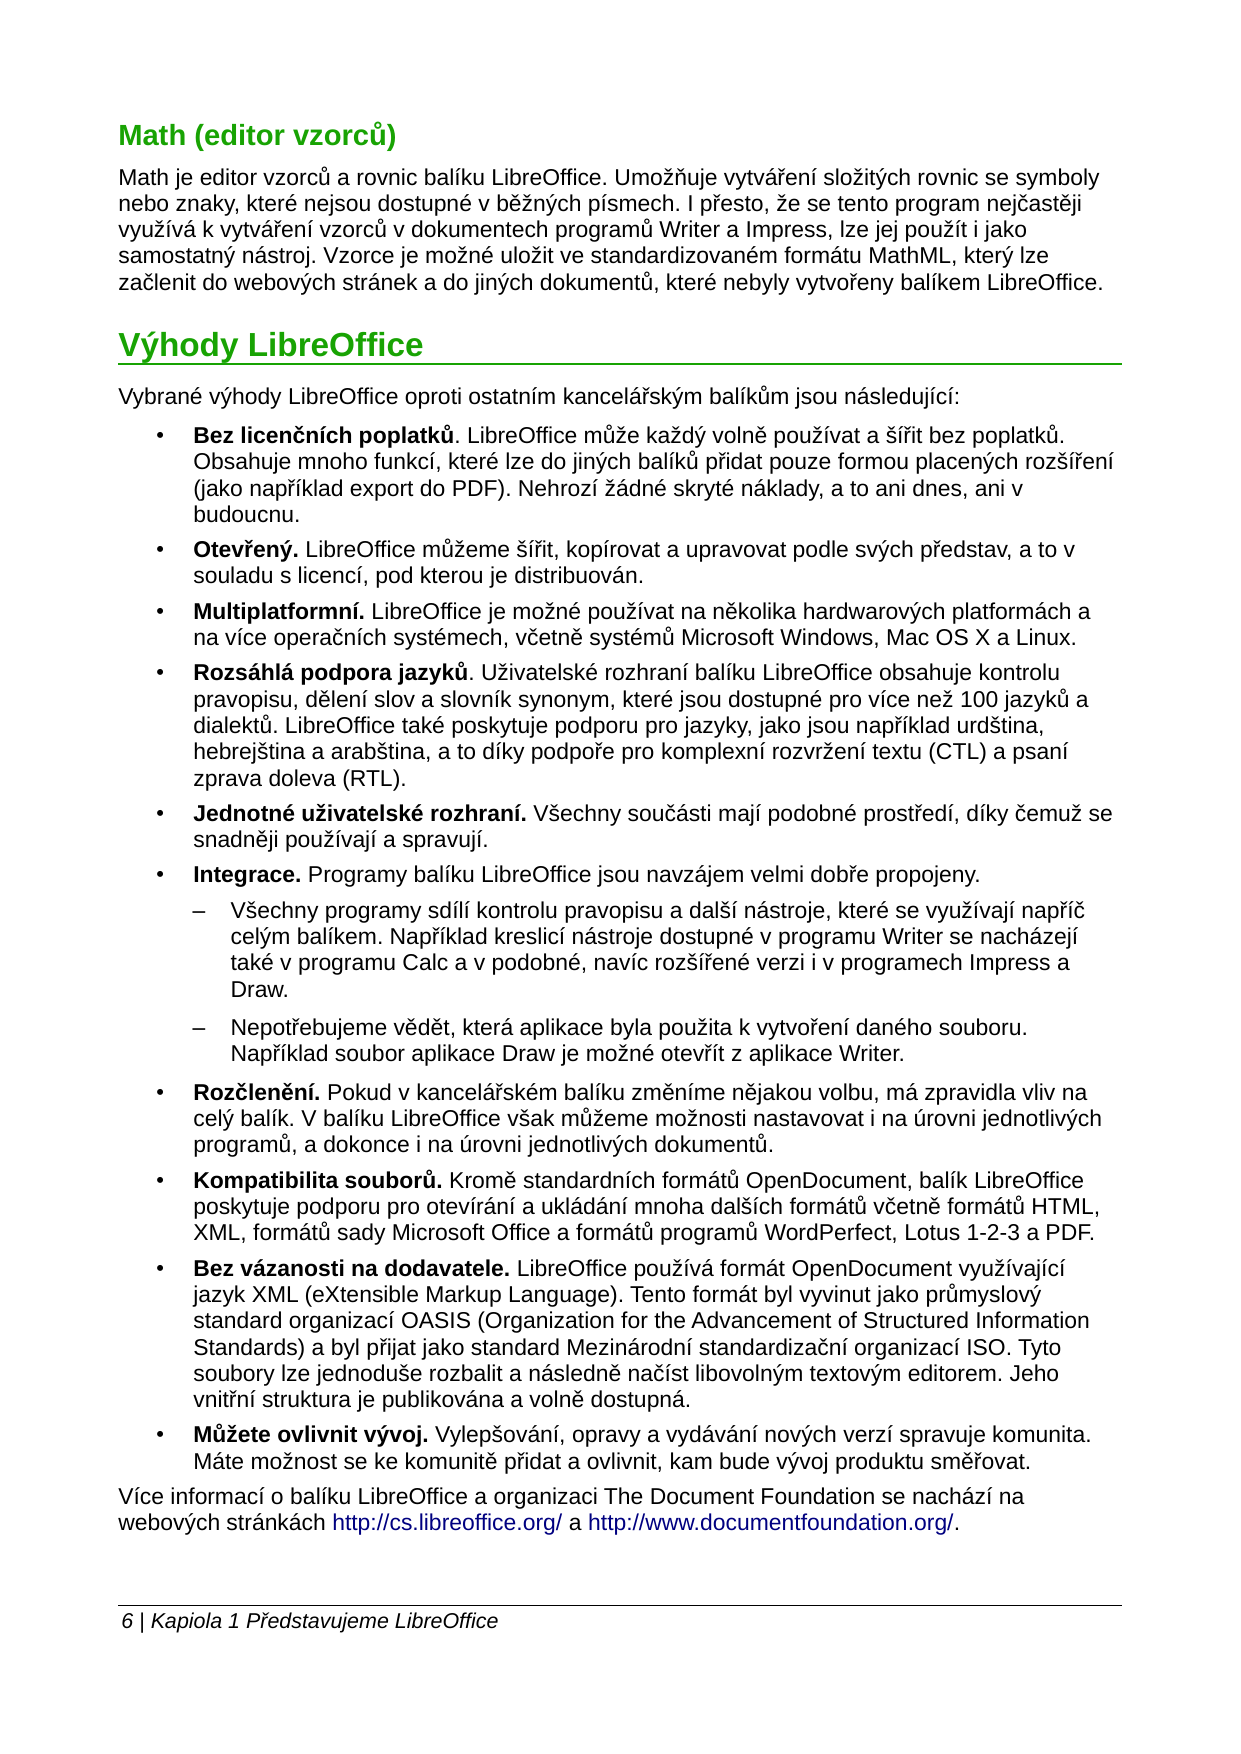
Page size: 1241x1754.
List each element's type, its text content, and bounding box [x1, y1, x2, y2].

subtitle Math (editor vzorců) [118, 118, 1122, 152]
list Rozčlenění. Pokud v kancelářském balíku změníme nějakou volbu, má zpravidla vliv na celý balík. V balíku LibreOffice však můžeme možnosti nastavovat i na úrovni jednotlivých programů, a dokonce i na úrovni jednotlivých dokumentů. [156, 1079, 1122, 1158]
list Kompatibilita souborů. Kromě standardních formátů OpenDocument, balík LibreOffice poskytuje podporu pro otevírání a ukládání mnoha dalších formátů včetně formátů HTML, XML, formátů sady Microsoft Office a formátů programů WordPerfect, Lotus 1-2-3 a PDF. [156, 1167, 1122, 1246]
list Multiplatformní. LibreOffice je možné používat na několika hardwarových platformách a na více operačních systémech, včetně systémů Microsoft Windows, Mac OS X a Linux. [156, 598, 1122, 650]
list Bez licenčních poplatků. LibreOffice může každý volně používat a šířit bez poplatků. Obsahuje mnoho funkcí, které lze do jiných balíků přidat pouze formou placených rozšíření (jako například export do PDF). Nehrozí žádné skryté náklady, a to ani dnes, ani v budoucnu. [156, 422, 1122, 527]
list Integrace. Programy balíku LibreOffice jsou navzájem velmi dobře propojeny. [156, 861, 1122, 888]
list Jednotné uživatelské rozhraní. Všechny součásti mají podobné prostředí, díky čemuž se snadněji používají a spravují. [156, 800, 1122, 852]
list Otevřený. LibreOffice můžeme šířit, kopírovat a upravovat podle svých představ, a to v souladu s licencí, pod kterou je distribuován. [156, 536, 1122, 589]
text Více informací o balíku LibreOffice a organizaci The Document Foundation se nachází na webových stránkách http://cs.libreoffice.org/ a http://www.documentfoundation.org/. [118, 1483, 1122, 1536]
list Všechny programy sdílí kontrolu pravopisu a další nástroje, které se využívají napříč celým balíkem. Například kreslicí nástroje dostupné v programu Writer se nacházejí také v programu Calc a v podobné, navíc rozšířené verzi i v programech Impress a Draw. [192, 897, 1122, 1002]
list Nepotřebujeme vědět, která aplikace byla použita k vytvoření daného souboru. Například soubor aplikace Draw je možné otevřít z aplikace Writer. [192, 1014, 1122, 1067]
list Můžete ovlivnit vývoj. Vylepšování, opravy a vydávání nových verzí spravuje komunita. Máte možnost se ke komunitě přidat a ovlivnit, kam bude vývoj produktu směřovat. [156, 1421, 1122, 1474]
subtitle Výhody LibreOffice [118, 325, 1122, 363]
list Bez vázanosti na dodavatele. LibreOffice používá formát OpenDocument využívající jazyk XML (eXtensible Markup Language). Tento formát byl vyvinut jako průmyslový standard organizací OASIS (Organization for the Advancement of Structured Information Standards) a byl přijat jako standard Mezinárodní standardizační organizací ISO. Tyto soubory lze jednoduše rozbalit a následně načíst libovolným textovým editorem. Jeho vnitřní struktura je publikována a volně dostupná. [156, 1254, 1122, 1413]
text Math je editor vzorců a rovnic balíku LibreOffice. Umožňuje vytváření složitých rovnic se symboly nebo znaky, které nejsou dostupné v běžných písmech. I přesto, že se tento program nejčastěji využívá k vytváření vzorců v dokumentech programů Writer a Impress, lze jej použít i jako samostatný nástroj. Vzorce je možné uložit ve standardizovaném formátu MathML, který lze začlenit do webových stránek a do jiných dokumentů, které nebyly vytvořeny balíkem LibreOffice. [118, 163, 1122, 295]
list Rozsáhlá podpora jazyků. Uživatelské rozhraní balíku LibreOffice obsahuje kontrolu pravopisu, dělení slov a slovník synonym, které jsou dostupné pro více než 100 jazyků a dialektů. LibreOffice také poskytuje podporu pro jazyky, jako jsou například urdština, hebrejština a arabština, a to díky podpoře pro komplexní rozvržení textu (CTL) a psaní zprava doleva (RTL). [156, 659, 1122, 791]
text Vybrané výhody LibreOffice oproti ostatním kancelářským balíkům jsou následující: [118, 383, 1122, 409]
